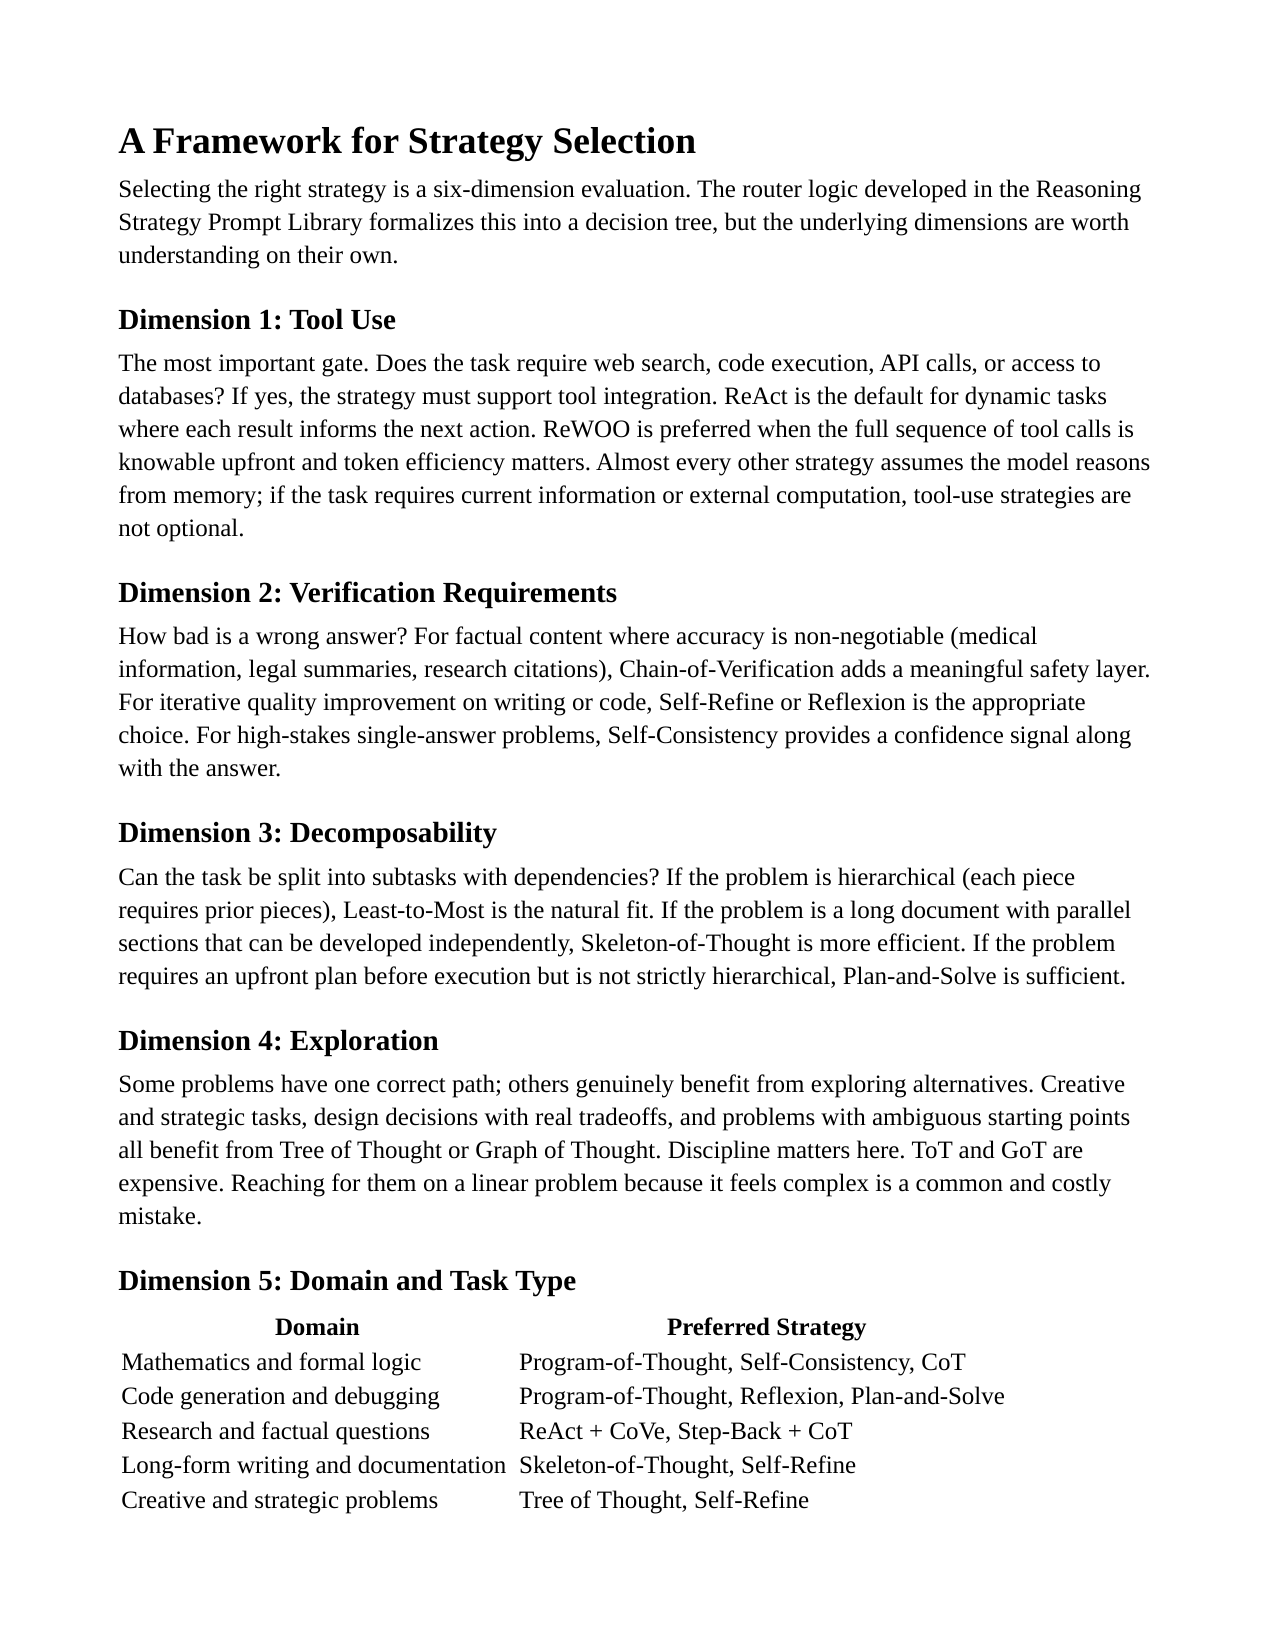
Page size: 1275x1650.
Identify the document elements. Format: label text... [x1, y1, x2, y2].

table_cell ReAct + CoVe, Step-Back + CoT [516, 1413, 1017, 1448]
text How bad is a wrong answer? For factual content where accuracy is non-negotiable (medical information, legal summaries, research citations), Chain-of-Verification adds a meaningful safety layer. For iterative quality improvement on writing or code, Self-Refine or Reflexion is the appropriate choice. For high-stakes single-answer problems, Self-Consistency provides a confidence signal along with the answer. [118, 621, 1157, 782]
subtitle Dimension 5: Domain and Task Type [118, 1263, 1157, 1297]
text Some problems have one correct path; others genuinely benefit from exploring alternatives. Creative and strategic tasks, design decisions with real tradeoffs, and problems with ambiguous starting points all benefit from Tree of Thought or Graph of Thought. Discipline matters here. ToT and GoT are expensive. Reaching for them on a linear problem because it feels complex is a common and costly mistake. [118, 1069, 1157, 1230]
table_cell Long-form writing and documentation [118, 1448, 516, 1482]
table_header Preferred Strategy [516, 1309, 1017, 1344]
table_cell Research and factual questions [118, 1413, 516, 1448]
table_header Domain [118, 1309, 516, 1344]
table_cell Code generation and debugging [118, 1379, 516, 1413]
table_cell Skeleton-of-Thought, Self-Refine [516, 1448, 1017, 1482]
subtitle Dimension 4: Exploration [118, 1023, 1157, 1056]
subtitle Dimension 2: Verification Requirements [118, 575, 1157, 609]
table_cell Program-of-Thought, Self-Consistency, CoT [516, 1344, 1017, 1378]
subtitle A Framework for Strategy Selection [118, 118, 1157, 161]
table_cell Mathematics and formal logic [118, 1344, 516, 1378]
table_cell Creative and strategic problems [118, 1482, 516, 1517]
table_cell Tree of Thought, Self-Refine [516, 1482, 1017, 1517]
text The most important gate. Does the task require web search, code execution, API calls, or access to databases? If yes, the strategy must support tool integration. ReAct is the default for dynamic tasks where each result informs the next action. ReWOO is preferred when the full sequence of tool calls is knowable upfront and token efficiency matters. Almost every other strategy assumes the model reasons from memory; if the task requires current information or external computation, tool-use strategies are not optional. [118, 348, 1157, 542]
table_cell Program-of-Thought, Reflexion, Plan-and-Solve [516, 1379, 1017, 1413]
subtitle Dimension 1: Tool Use [118, 302, 1157, 336]
text Selecting the right strategy is a six-dimension evaluation. The router logic developed in the Reasoning Strategy Prompt Library formalizes this into a decision tree, but the underlying dimensions are worth understanding on their own. [118, 174, 1157, 268]
subtitle Dimension 3: Decomposability [118, 816, 1157, 849]
text Can the task be split into subtasks with dependencies? If the problem is hierarchical (each piece requires prior pieces), Least-to-Most is the natural fit. If the problem is a long document with parallel sections that can be developed independently, Skeleton-of-Thought is more efficient. If the problem requires an upfront plan before execution but is not strictly hierarchical, Plan-and-Solve is sufficient. [118, 862, 1157, 989]
